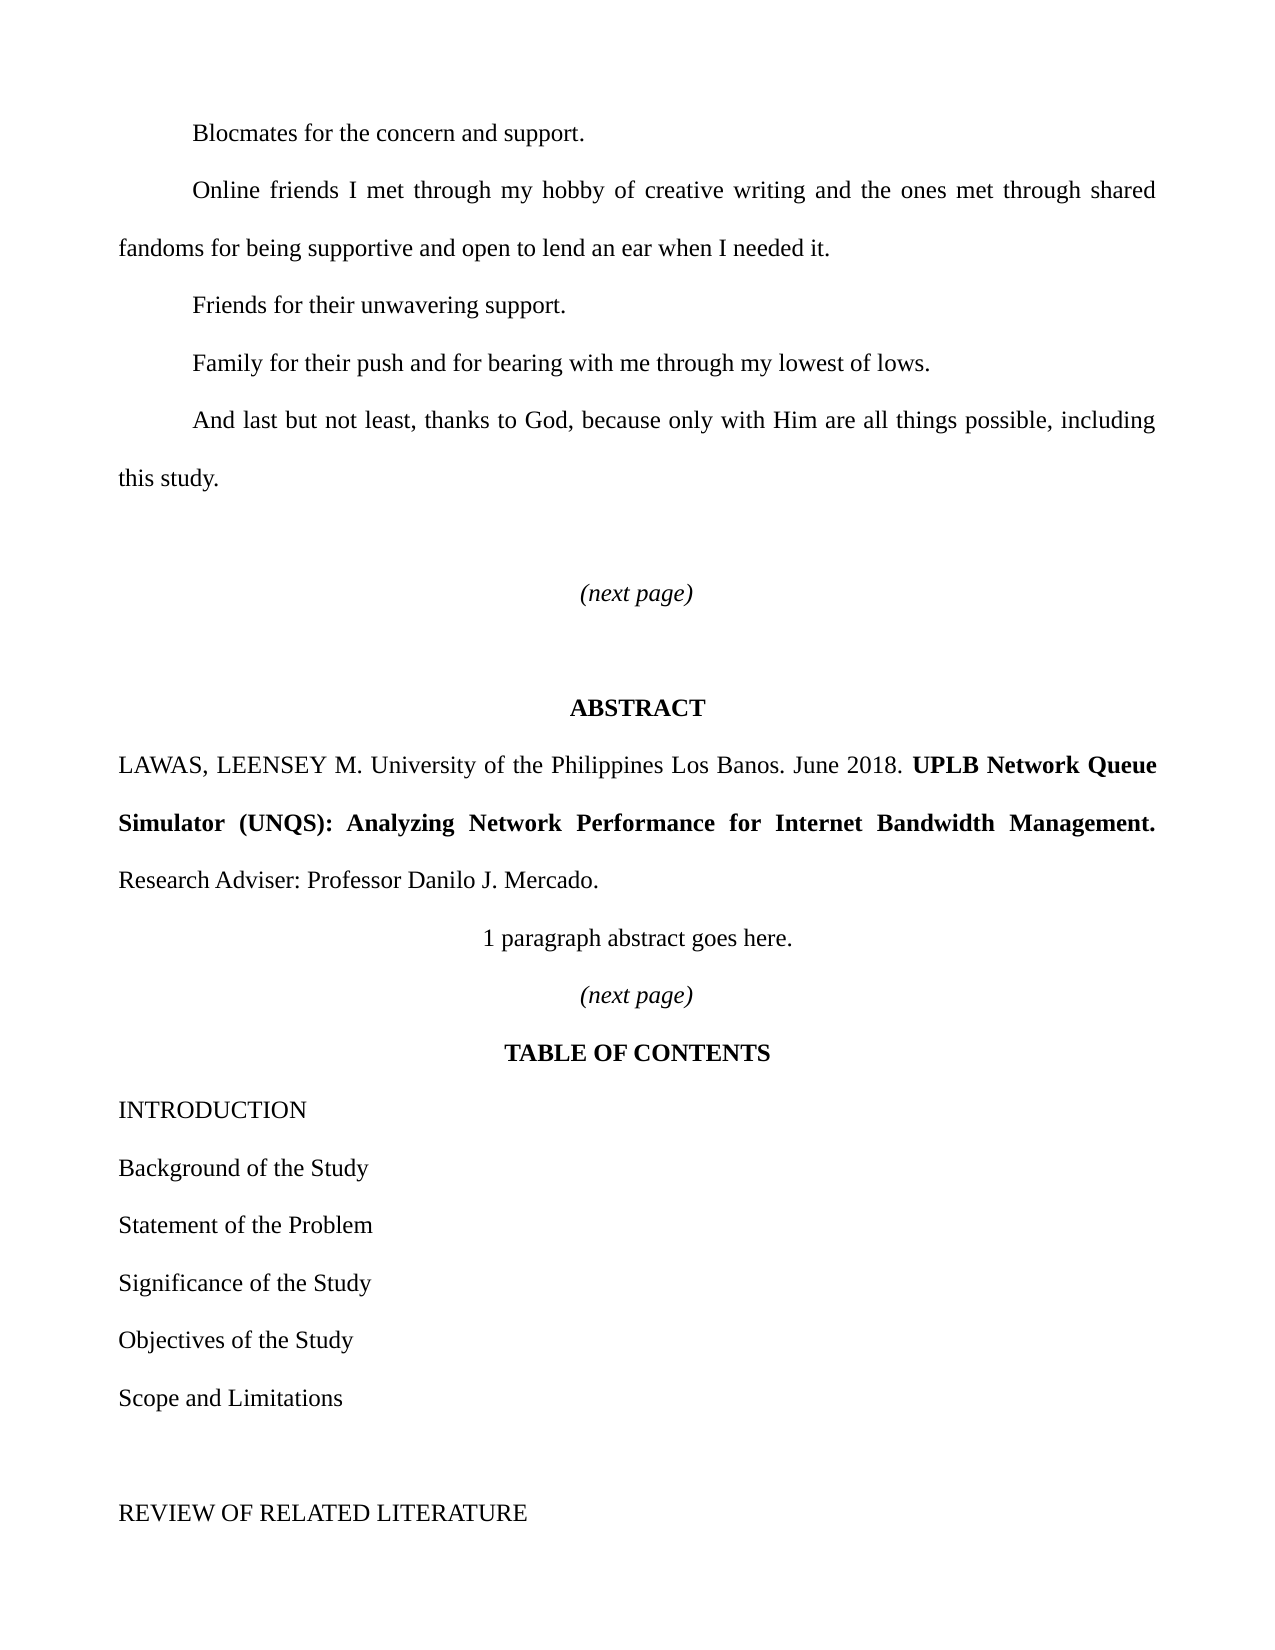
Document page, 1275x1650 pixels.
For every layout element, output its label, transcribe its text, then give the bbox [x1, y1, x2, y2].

text (next page) [118, 578, 1157, 607]
text And last but not least, thanks to God, because only with Him are all things possible, including this study. [118, 406, 1157, 492]
text Blocmates for the concern and support. [118, 118, 1157, 147]
text Objectives of the Study [118, 1326, 1157, 1354]
text Scope and Limitations [118, 1383, 1157, 1412]
text 1 paragraph abstract goes here. [118, 923, 1157, 952]
text TABLE OF CONTENTS [118, 1038, 1157, 1067]
text Statement of the Problem [118, 1211, 1157, 1239]
text Family for their push and for bearing with me through my lowest of lows. [118, 348, 1157, 377]
text LAWAS, LEENSEY M. University of the Philippines Los Banos. June 2018. UPLB Network Queue Simulator (UNQS): Analyzing Network Performance for Internet Bandwidth Management. Research Adviser: Professor Danilo J. Mercado. [118, 751, 1157, 894]
text ABSTRACT [118, 693, 1157, 722]
text Significance of the Study [118, 1268, 1157, 1297]
text Online friends I met through my hobby of creative writing and the ones met through shared fandoms for being supportive and open to lend an ear when I needed it. [118, 176, 1157, 262]
text Friends for their unwavering support. [118, 291, 1157, 319]
text REVIEW OF RELATED LITERATURE [118, 1498, 1157, 1527]
text (next page) [118, 981, 1157, 1009]
text Background of the Study [118, 1153, 1157, 1182]
text INTRODUCTION [118, 1096, 1157, 1124]
